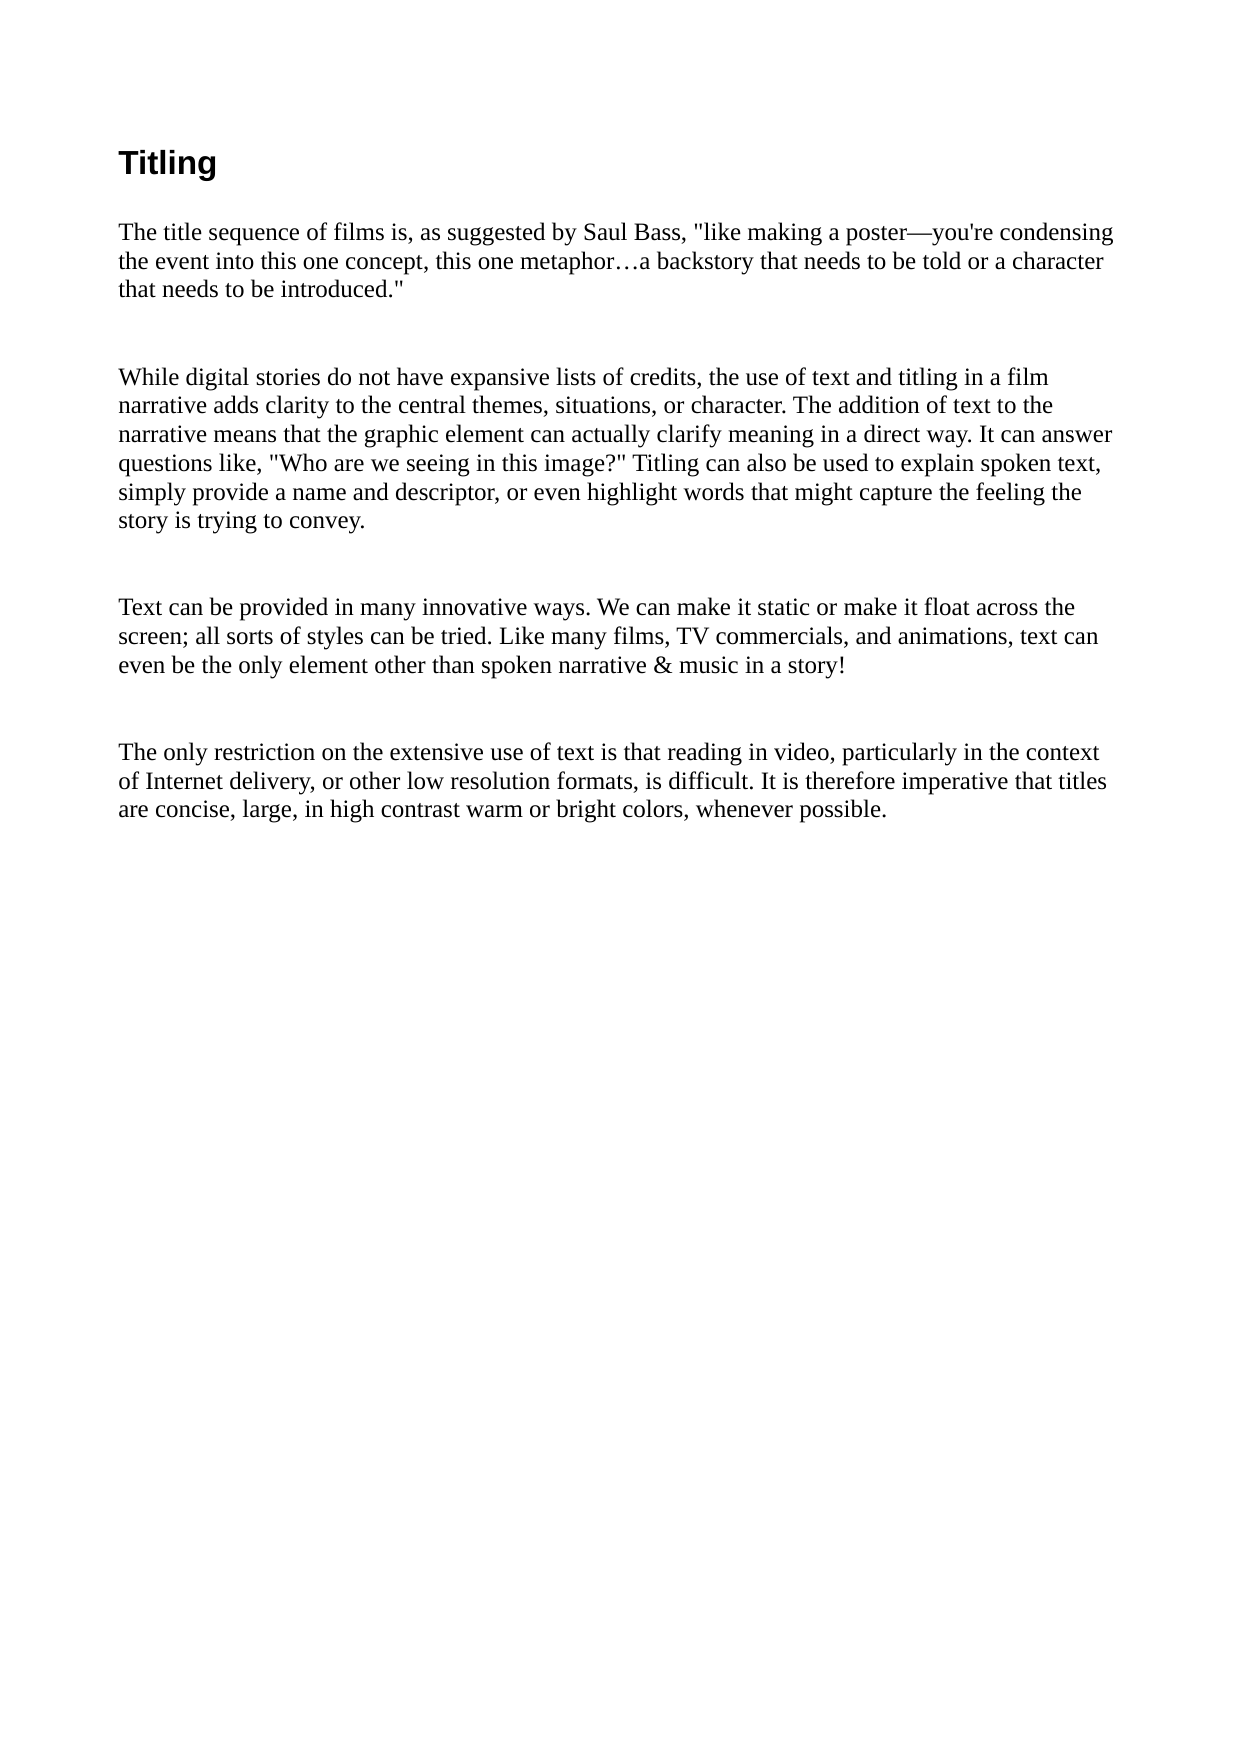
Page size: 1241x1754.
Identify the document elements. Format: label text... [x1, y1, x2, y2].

text The title sequence of films is, as suggested by Saul Bass, "like making a poster—you're condensing the event into this one concept, this one metaphor…a backstory that needs to be told or a character that needs to be introduced." [118, 217, 1122, 303]
subtitle Titling [118, 143, 1122, 182]
text Text can be provided in many innovative ways. We can make it static or make it float across the screen; all sorts of styles can be tried. Like many films, TV commercials, and animations, text can even be the only element other than spoken narrative & music in a story! [118, 592, 1122, 679]
text While digital stories do not have expansive lists of credits, the use of text and titling in a film narrative adds clarity to the central themes, situations, or character. The addition of text to the narrative means that the graphic element can actually clarify meaning in a direct way. It can answer questions like, "Who are we seeing in this image?" Titling can also be used to explain spoken text, simply provide a name and descriptor, or even highlight words that might capture the feeling the story is trying to convey. [118, 362, 1122, 534]
text The only restriction on the extensive use of text is that reading in video, particularly in the context of Internet delivery, or other low resolution formats, is difficult. It is therefore imperative that titles are concise, large, in high contrast warm or bright colors, whenever possible. [118, 737, 1122, 823]
